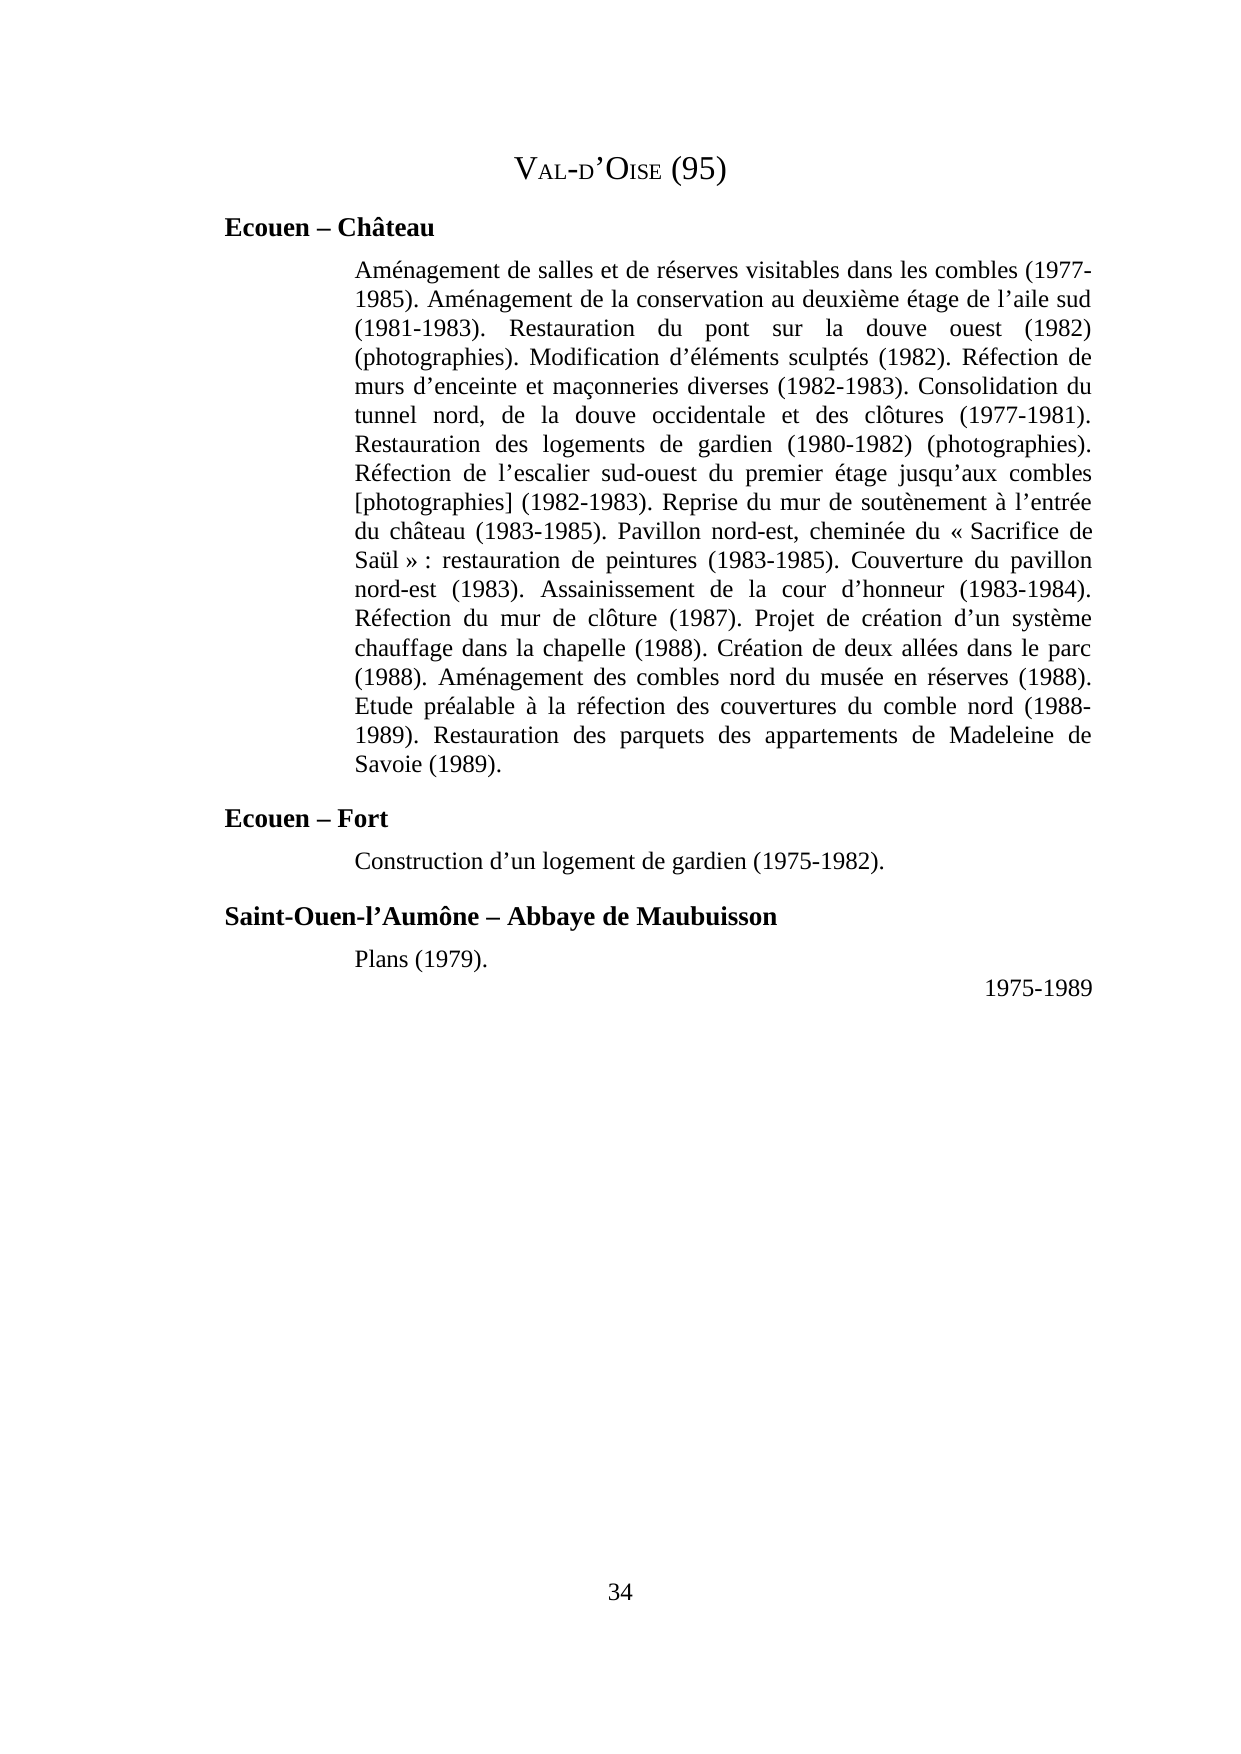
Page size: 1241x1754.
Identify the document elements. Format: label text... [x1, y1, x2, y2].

text Construction d’un logement de gardien (1975-1982). [354, 846, 1093, 875]
text 1975-1989 [148, 973, 1093, 1002]
subtitle Val-d’Oise (95) [148, 148, 1093, 186]
text Aménagement de salles et de réserves visitables dans les combles (1977-1985). Aménagement de la conservation au deuxième étage de l’aile sud (1981-1983). Restauration du pont sur la douve ouest (1982) (photographies). Modification d’éléments sculptés (1982). Réfection de murs d’enceinte et maçonneries diverses (1982-1983). Consolidation du tunnel nord, de la douve occidentale et des clôtures (1977-1981). Restauration des logements de gardien (1980-1982) (photographies). Réfection de l’escalier sud-ouest du premier étage jusqu’aux combles [photographies] (1982-1983). Reprise du mur de soutènement à l’entrée du château (1983-1985). Pavillon nord-est, cheminée du « Sacrifice de Saül » : restauration de peintures (1983-1985). Couverture du pavillon nord-est (1983). Assainissement de la cour d’honneur (1983-1984). Réfection du mur de clôture (1987). Projet de création d’un système chauffage dans la chapelle (1988). Création de deux allées dans le parc (1988). Aménagement des combles nord du musée en réserves (1988). Etude préalable à la réfection des couvertures du comble nord (1988-1989). Restauration des parquets des appartements de Madeleine de Savoie (1989). [354, 254, 1093, 778]
subtitle Ecouen – Château [224, 211, 1093, 242]
subtitle Ecouen – Fort [224, 803, 1093, 834]
subtitle Saint-Ouen-l’Aumône – Abbaye de Maubuisson [224, 900, 1093, 931]
text Plans (1979). [354, 944, 1093, 973]
